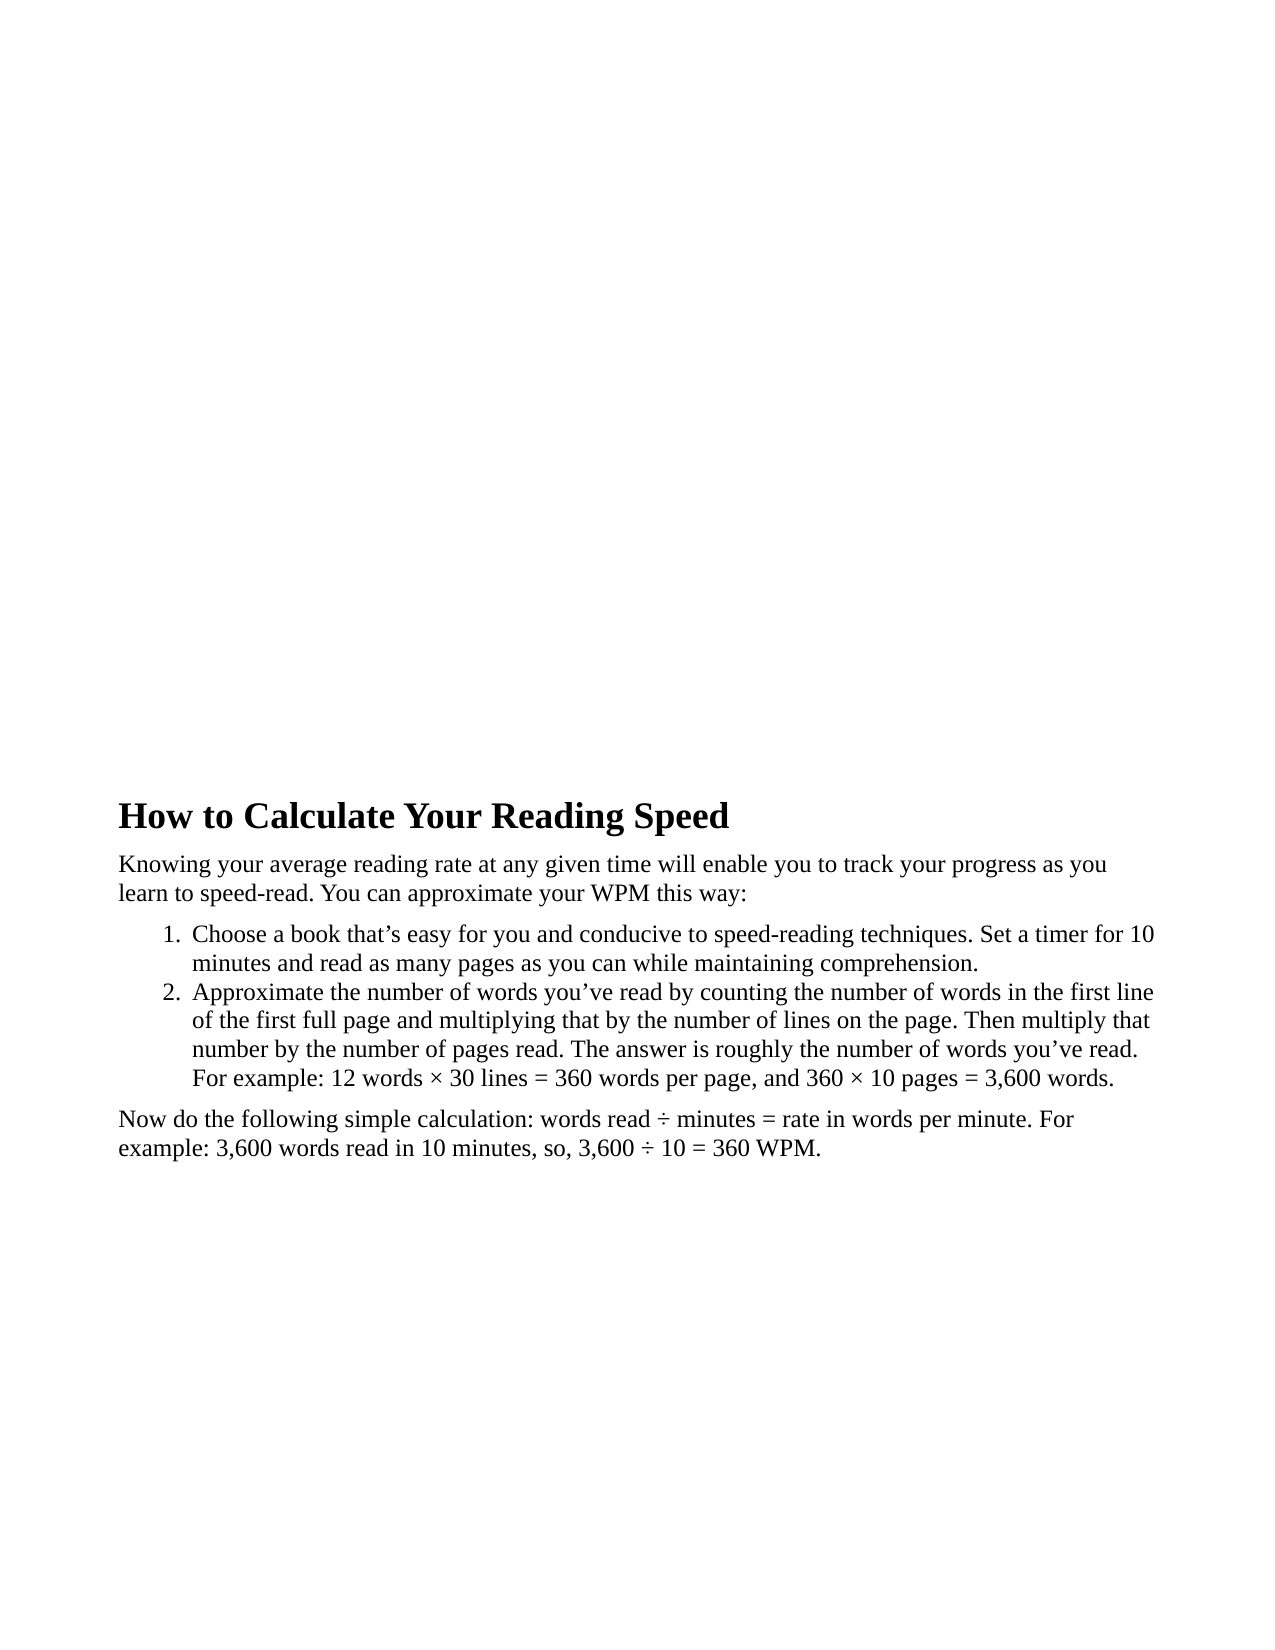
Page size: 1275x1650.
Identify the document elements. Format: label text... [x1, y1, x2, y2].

subtitle How to Calculate Your Reading Speed [118, 794, 1157, 837]
text Knowing your average reading rate at any given time will enable you to track your progress as you learn to speed-read. You can approximate your WPM this way: [118, 849, 1157, 907]
list Approximate the number of words you’ve read by counting the number of words in the first line of the first full page and multiplying that by the number of lines on the page. Then multiply that number by the number of pages read. The answer is roughly the number of words you’ve read. For example: 12 words × 30 lines = 360 words per page, and 360 × 10 pages = 3,600 words. [162, 977, 1157, 1092]
text Now do the following simple calculation: words read ÷ minutes = rate in words per minute. For example: 3,600 words read in 10 minutes, so, 3,600 ÷ 10 = 360 WPM. [118, 1104, 1157, 1162]
list Choose a book that’s easy for you and conducive to speed-reading techniques. Set a timer for 10 minutes and read as many pages as you can while maintaining comprehension. [162, 919, 1157, 977]
